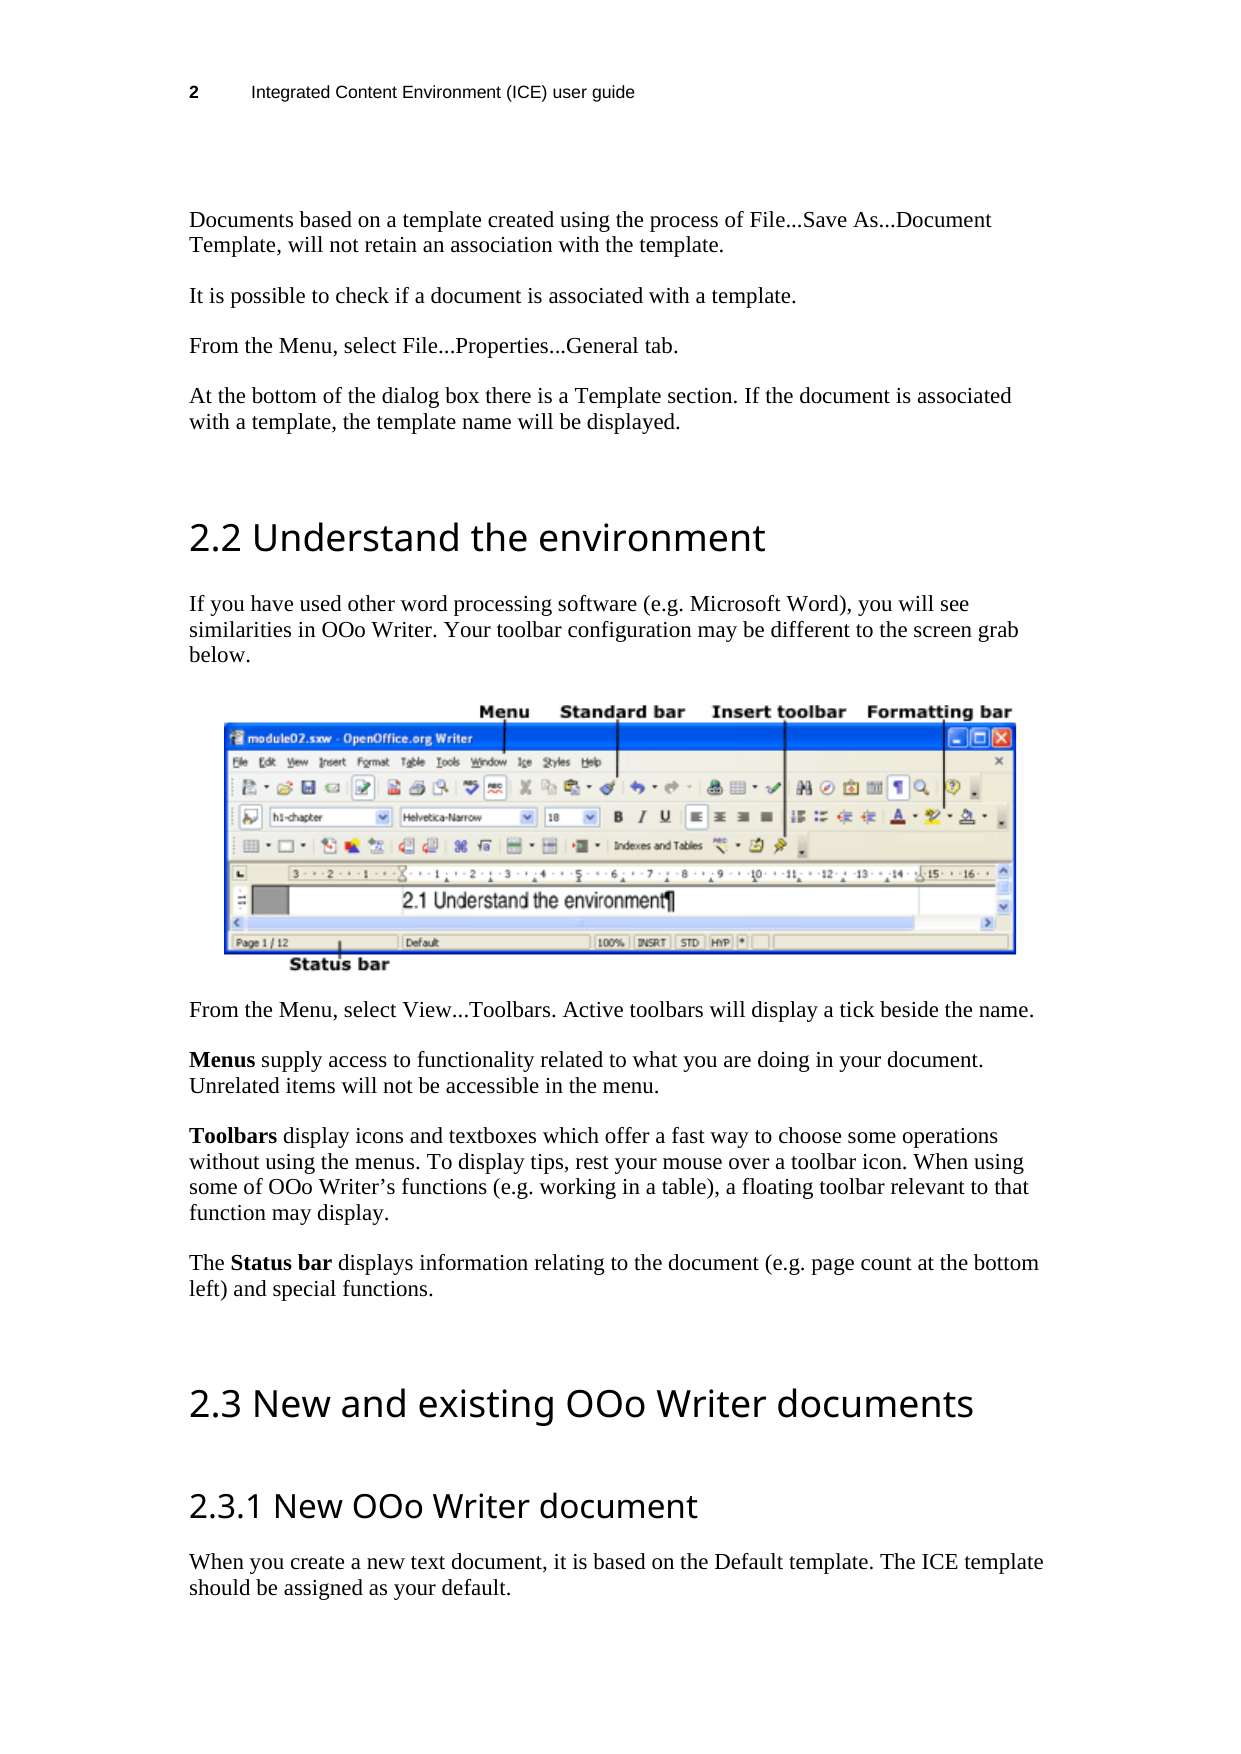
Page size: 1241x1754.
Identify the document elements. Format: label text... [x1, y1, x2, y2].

text Menus supply access to functionality related to what you are doing in your document. Unrelated items will not be accessible in the menu. [189, 1047, 1051, 1098]
text When you create a new text document, it is based on the Default template. The ICE template should be assigned as your default. [189, 1549, 1051, 1600]
text Documents based on a template created using the process of File...Save As...Document Template, will not retain an association with the template. [189, 207, 1051, 258]
text From the Menu, select File...Properties...General tab. [189, 333, 1051, 358]
text It is possible to check if a document is associated with a template. [189, 283, 1051, 308]
text 2.3.1 New OOo Writer document [189, 1483, 1051, 1528]
picture [224, 705, 1017, 972]
text From the Menu, select View...Toolbars. Active toolbars will display a tick beside the name. [189, 997, 1051, 1022]
text 2.2 Understand the environment [189, 511, 1051, 562]
text 2.3 New and existing OOo Writer documents [189, 1378, 1051, 1429]
text Toolbars display icons and textboxes which offer a fast way to choose some operations without using the menus. To display tips, rest your mouse over a toolbar icon. When using some of OOo Writer’s functions (e.g. working in a table), a floating toolbar relevant to that function may display. [189, 1123, 1051, 1225]
text The Status bar displays information relating to the document (e.g. page count at the bottom left) and special functions. [189, 1250, 1051, 1301]
text At the bottom of the dialog box there is a Template section. If the document is associated with a template, the template name will be displayed. [189, 383, 1051, 434]
text If you have used other word processing software (e.g. Microsoft Word), you will see similarities in OOo Writer. Your toolbar configuration may be different to the screen grab below. [189, 591, 1051, 668]
